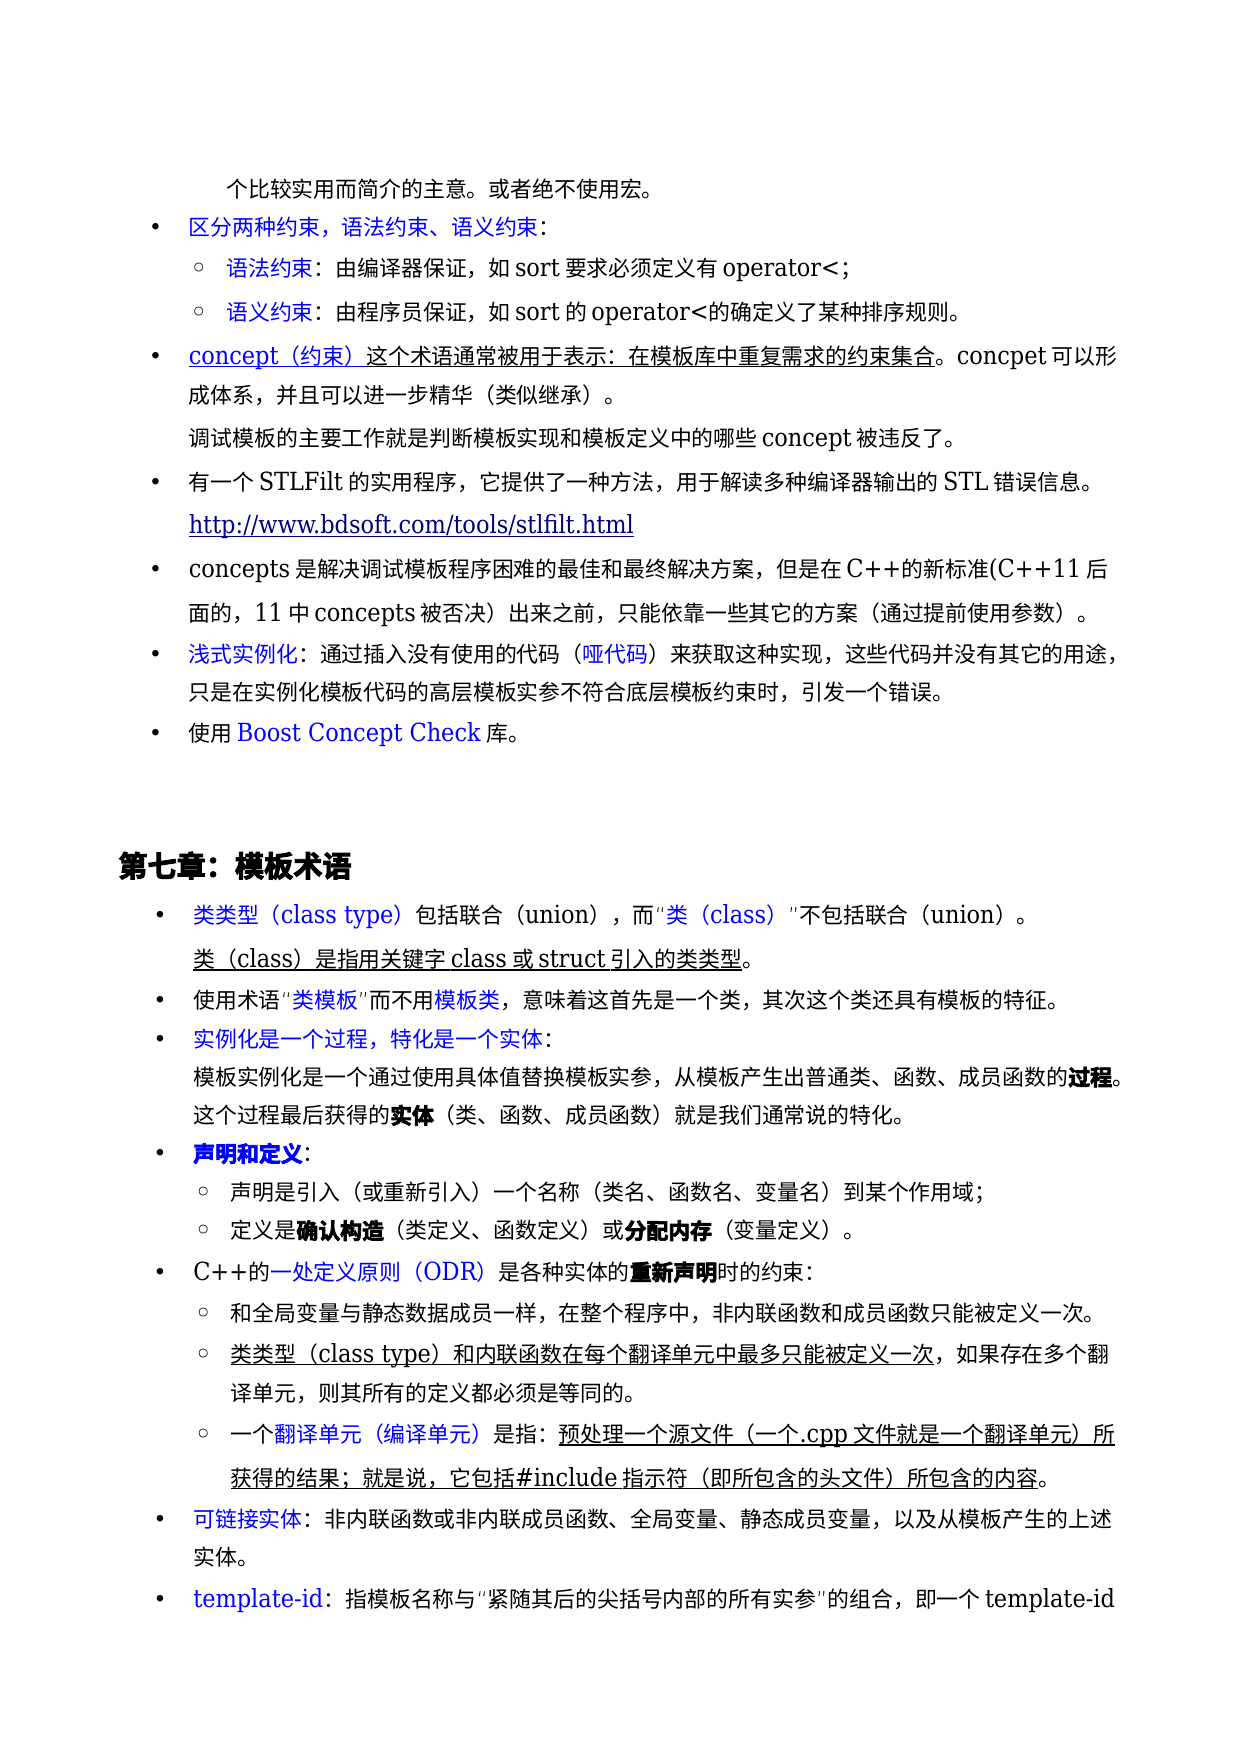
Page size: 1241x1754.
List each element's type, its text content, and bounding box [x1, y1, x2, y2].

list concept（约束）这个术语通常被用于表示：在模板库中重复需求的约束集合。concpet可以形成体系，并且可以进一步精华（类似继承）。 调试模板的主要工作就是判断模板实现和模板定义中的哪些concept被违反了。 [151, 341, 1122, 452]
list 和全局变量与静态数据成员一样，在整个程序中，非内联函数和成员函数只能被定义一次。 [193, 1301, 1122, 1327]
list 有一个STLFilt的实用程序，它提供了一种方法，用于解读多种编译器输出的STL错误信息。 http://www.bdsoft.com/tools/stlfilt.html [151, 467, 1122, 540]
list 语法约束：由编译器保证，如sort要求必须定义有operator<； [188, 253, 1122, 283]
list 类类型（class type）包括联合（union），而“类（class）”不包括联合（union）。 类（class）是指用关键字class或struct引入的类类型。 [156, 901, 1122, 973]
list 使用Boost Concept Check库。 [151, 718, 1122, 748]
list template-id：指模板名称与“紧随其后的尖括号内部的所有实参”的组合，即一个template-id [156, 1584, 1122, 1613]
list 使用术语“类模板”而不用模板类，意味着这首先是一个类，其次这个类还具有模板的特征。 [156, 988, 1122, 1014]
list 浅式实例化：通过插入没有使用的代码（哑代码）来获取这种实现，这些代码并没有其它的用途，只是在实例化模板代码的高层模板实参不符合底层模板约束时，引发一个错误。 [151, 642, 1122, 706]
list 实例化是一个过程，特化是一个实体： 模板实例化是一个通过使用具体值替换模板实参，从模板产生出普通类、函数、成员函数的过程。这个过程最后获得的实体（类、函数、成员函数）就是我们通常说的特化。 [156, 1027, 1122, 1129]
list 声明是引入（或重新引入）一个名称（类名、函数名、变量名）到某个作用域； [193, 1180, 1122, 1206]
list 可链接实体：非内联函数或非内联成员函数、全局变量、静态成员变量，以及从模板产生的上述实体。 [156, 1507, 1122, 1571]
list 区分两种约束，语法约束、语义约束： [151, 215, 1122, 241]
list C++的一处定义原则（ODR）是各种实体的重新声明时的约束： [156, 1257, 1122, 1286]
list 一个翻译单元（编译单元）是指：预处理一个源文件（一个.cpp文件就是一个翻译单元）所获得的结果；就是说，它包括#include指示符（即所包含的头文件）所包含的内容。 [193, 1419, 1122, 1492]
subtitle 第七章：模板术语 [118, 850, 1122, 884]
list 个比较实用而简介的主意。或者绝不使用宏。 [188, 177, 1122, 202]
list 声明和定义： [156, 1142, 1122, 1167]
list 类类型（class type）和内联函数在每个翻译单元中最多只能被定义一次，如果存在多个翻译单元，则其所有的定义都必须是等同的。 [193, 1339, 1122, 1407]
list concepts是解决调试模板程序困难的最佳和最终解决方案，但是在C++的新标准(C++11后面的，11中concepts被否决）出来之前，只能依靠一些其它的方案（通过提前使用参数）。 [151, 554, 1122, 627]
list 定义是确认构造（类定义、函数定义）或分配内存（变量定义）。 [193, 1219, 1122, 1244]
list 语义约束：由程序员保证，如sort的operator<的确定义了某种排序规则。 [188, 297, 1122, 326]
